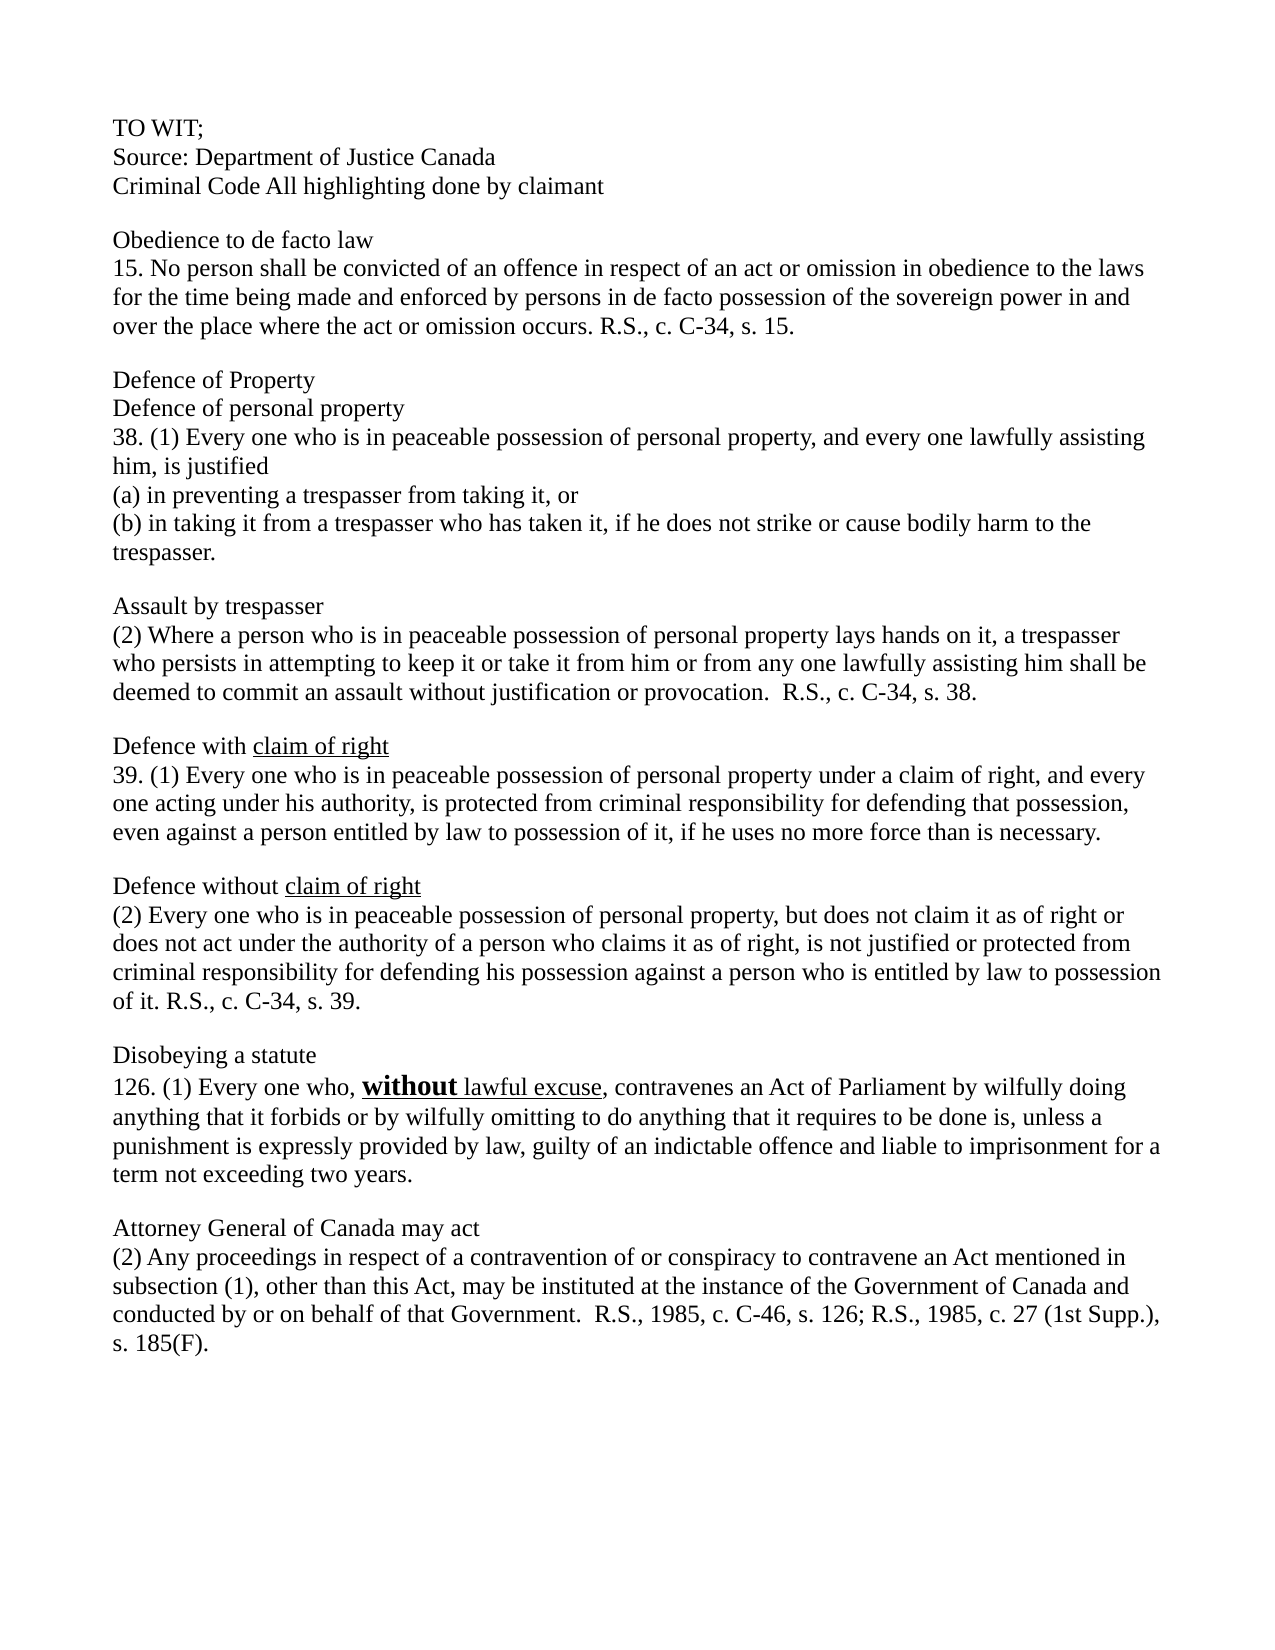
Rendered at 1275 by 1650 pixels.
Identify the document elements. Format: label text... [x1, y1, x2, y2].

subtitle Defence with claim of right 39. (1) Every one who is in peaceable possession of personal property under a claim of right, and every one acting under his authority, is protected from criminal responsibility for defending that possession, even against a person entitled by law to possession of it, if he uses no more force than is necessary. [112, 731, 1162, 846]
subtitle Defence without claim of right (2) Every one who is in peaceable possession of personal property, but does not claim it as of right or does not act under the authority of a person who claims it as of right, is not justified or protected from criminal responsibility for defending his possession against a person who is entitled by law to possession of it. R.S., c. C-34, s. 39. [112, 871, 1162, 1015]
subtitle Assault by trespasser (2) Where a person who is in peaceable possession of personal property lays hands on it, a trespasser who persists in attempting to keep it or take it from him or from any one lawfully assisting him shall be deemed to commit an assault without justification or provocation. R.S., c. C-34, s. 38. [112, 591, 1162, 706]
subtitle Defence of Property Defence of personal property 38. (1) Every one who is in peaceable possession of personal property, and every one lawfully assisting him, is justified (a) in preventing a trespasser from taking it, or (b) in taking it from a trespasser who has taken it, if he does not strike or cause bodily harm to the trespasser. [112, 365, 1162, 566]
subtitle Obedience to de facto law 15. No person shall be convicted of an offence in respect of an act or omission in obedience to the laws for the time being made and enforced by persons in de facto possession of the sovereign power in and over the place where the act or omission occurs. R.S., c. C-34, s. 15. [112, 225, 1162, 340]
subtitle Disobeying a statute 126. (1) Every one who, without lawful excuse, contravenes an Act of Parliament by wilfully doing anything that it forbids or by wilfully omitting to do anything that it requires to be done is, unless a punishment is expressly provided by law, guilty of an indictable offence and liable to imprisonment for a term not exceeding two years. [112, 1040, 1162, 1188]
subtitle Attorney General of Canada may act (2) Any proceedings in respect of a contravention of or conspiracy to contravene an Act mentioned in subsection (1), other than this Act, may be instituted at the instance of the Government of Canada and conducted by or on behalf of that Government. R.S., 1985, c. C-46, s. 126; R.S., 1985, c. 27 (1st Supp.), s. 185(F). [112, 1213, 1162, 1357]
subtitle TO WIT; Source: Department of Justice Canada Criminal Code All highlighting done by claimant [112, 75, 1162, 200]
